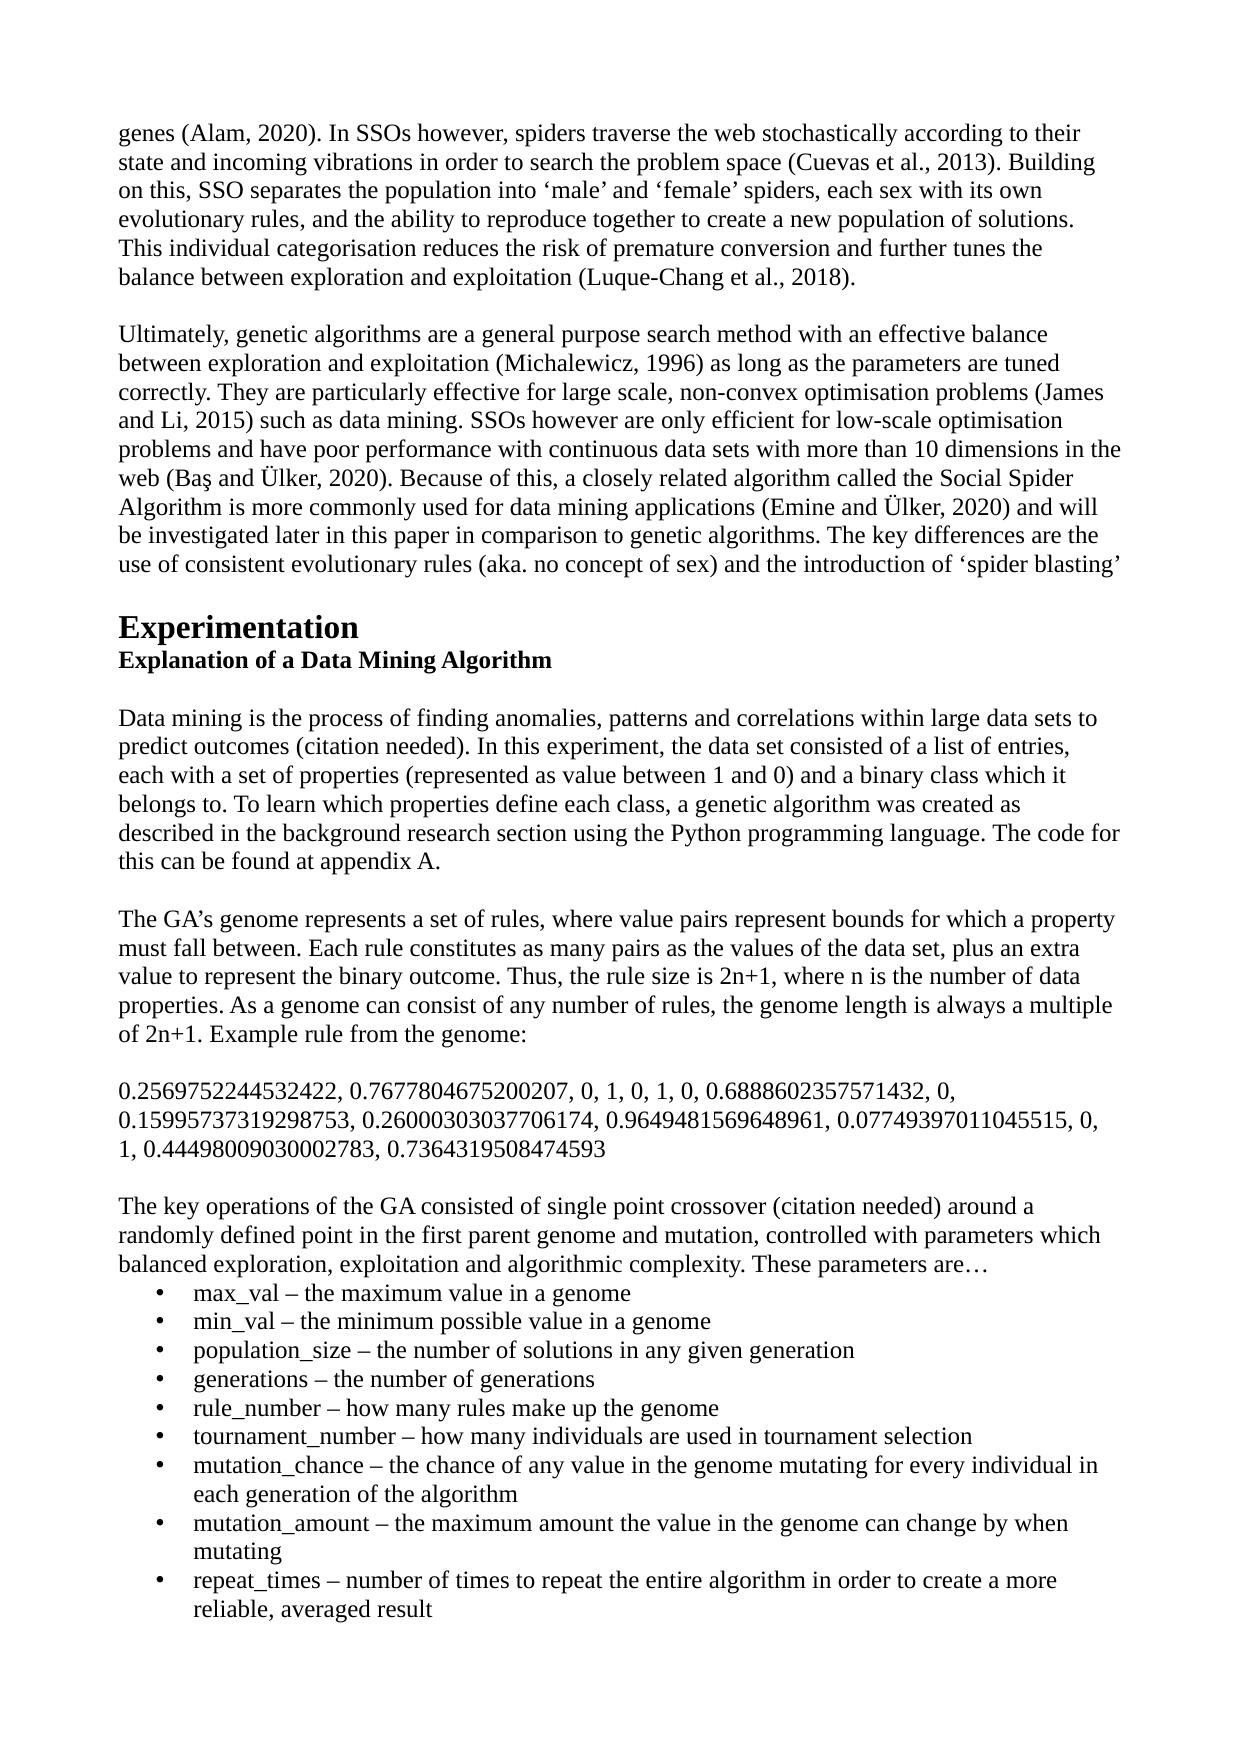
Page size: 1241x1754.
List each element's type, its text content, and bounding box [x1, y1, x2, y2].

text Data mining is the process of finding anomalies, patterns and correlations within large data sets to predict outcomes (citation needed). In this experiment, the data set consisted of a list of entries, each with a set of properties (represented as value between 1 and 0) and a binary class which it belongs to. To learn which properties define each class, a genetic algorithm was created as described in the background research section using the Python programming language. The code for this can be found at appendix A. [118, 703, 1122, 875]
list tournament_number – how many individuals are used in tournament selection [156, 1421, 1122, 1450]
list generations – the number of generations [156, 1364, 1122, 1393]
text Explanation of a Data Mining Algorithm [118, 645, 1122, 674]
text Ultimately, genetic algorithms are a general purpose search method with an effective balance between exploration and exploitation (Michalewicz, 1996) as long as the parameters are tuned correctly. They are particularly effective for large scale, non-convex optimisation problems (James and Li, 2015) such as data mining. SSOs however are only efficient for low-scale optimisation problems and have poor performance with continuous data sets with more than 10 dimensions in the web (Baş and Ülker, 2020). Because of this, a closely related algorithm called the Social Spider Algorithm is more commonly used for data mining applications (Emine and Ülker, 2020) and will be investigated later in this paper in comparison to genetic algorithms. The key differences are the use of consistent evolutionary rules (aka. no concept of sex) and the introduction of ‘spider blasting’ [118, 319, 1122, 578]
list repeat_times – number of times to repeat the entire algorithm in order to create a more reliable, averaged result [156, 1565, 1122, 1623]
text 0.2569752244532422, 0.7677804675200207, 0, 1, 0, 1, 0, 0.6888602357571432, 0, 0.15995737319298753, 0.26000303037706174, 0.9649481569648961, 0.07749397011045515, 0, 1, 0.44498009030002783, 0.7364319508474593 [118, 1076, 1122, 1163]
list mutation_amount – the maximum amount the value in the genome can change by when mutating [156, 1508, 1122, 1565]
list min_val – the minimum possible value in a genome [156, 1306, 1122, 1335]
text Experimentation [118, 607, 1122, 645]
text The GA’s genome represents a set of rules, where value pairs represent bounds for which a property must fall between. Each rule constitutes as many pairs as the values of the data set, plus an extra value to represent the binary outcome. Thus, the rule size is 2n+1, where n is the number of data properties. As a genome can consist of any number of rules, the genome length is always a multiple of 2n+1. Example rule from the genome: [118, 904, 1122, 1048]
text genes (Alam, 2020). In SSOs however, spiders traverse the web stochastically according to their state and incoming vibrations in order to search the problem space (Cuevas et al., 2013). Building on this, SSO separates the population into ‘male’ and ‘female’ spiders, each sex with its own evolutionary rules, and the ability to reproduce together to create a new population of solutions. This individual categorisation reduces the risk of premature conversion and further tunes the balance between exploration and exploitation (Luque-Chang et al., 2018). [118, 118, 1122, 291]
list population_size – the number of solutions in any given generation [156, 1335, 1122, 1364]
list mutation_chance – the chance of any value in the genome mutating for every individual in each generation of the algorithm [156, 1450, 1122, 1508]
list rule_number – how many rules make up the genome [156, 1393, 1122, 1421]
text The key operations of the GA consisted of single point crossover (citation needed) around a randomly defined point in the first parent genome and mutation, controlled with parameters which balanced exploration, exploitation and algorithmic complexity. These parameters are… [118, 1191, 1122, 1278]
list max_val – the maximum value in a genome [156, 1278, 1122, 1306]
